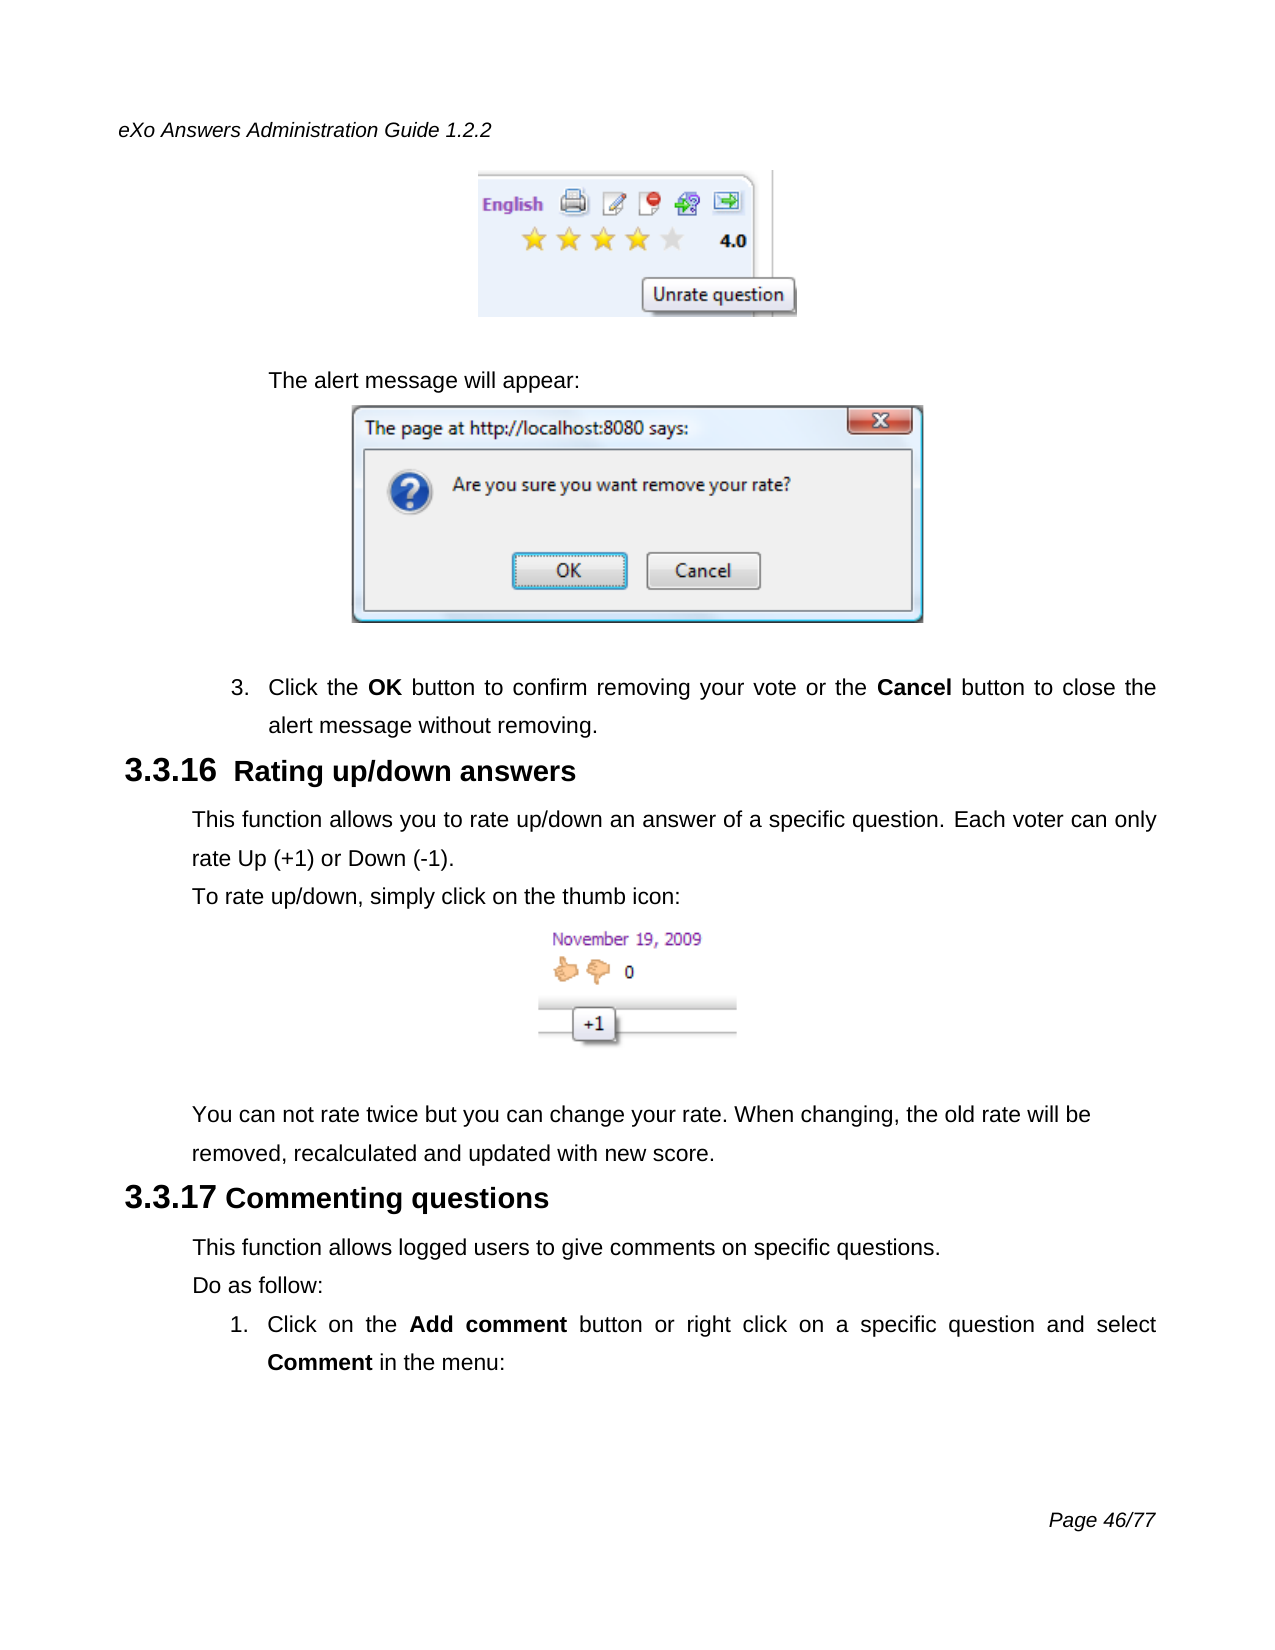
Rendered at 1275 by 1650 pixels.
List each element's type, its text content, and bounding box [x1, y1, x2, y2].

text You can not rate twice but you can change your rate. When changing, the old rate will be removed, recalculated and updated with new score. [192, 1102, 1157, 1166]
list The alert message will appear: [231, 367, 1157, 393]
picture [478, 170, 797, 317]
subtitle Rating up/down answers [124, 751, 1157, 788]
text Do as follow: [192, 1273, 1157, 1299]
text To rate up/down, simply click on the thumb icon: [192, 884, 1157, 909]
picture [351, 405, 924, 623]
text This function allows logged users to give comments on specific questions. [192, 1234, 1157, 1260]
list Click the OK button to confirm removing your vote or the Cancel button to close the alert message without removing. [231, 674, 1157, 738]
list Click on the Add comment button or right click on a specific question and select Comment in the menu: [229, 1311, 1157, 1376]
text This function allows you to rate up/down an answer of a specific question. Each voter can only rate Up (+1) or Down (-1). [192, 807, 1157, 871]
picture [538, 922, 737, 1051]
subtitle Commenting questions [124, 1179, 1157, 1216]
